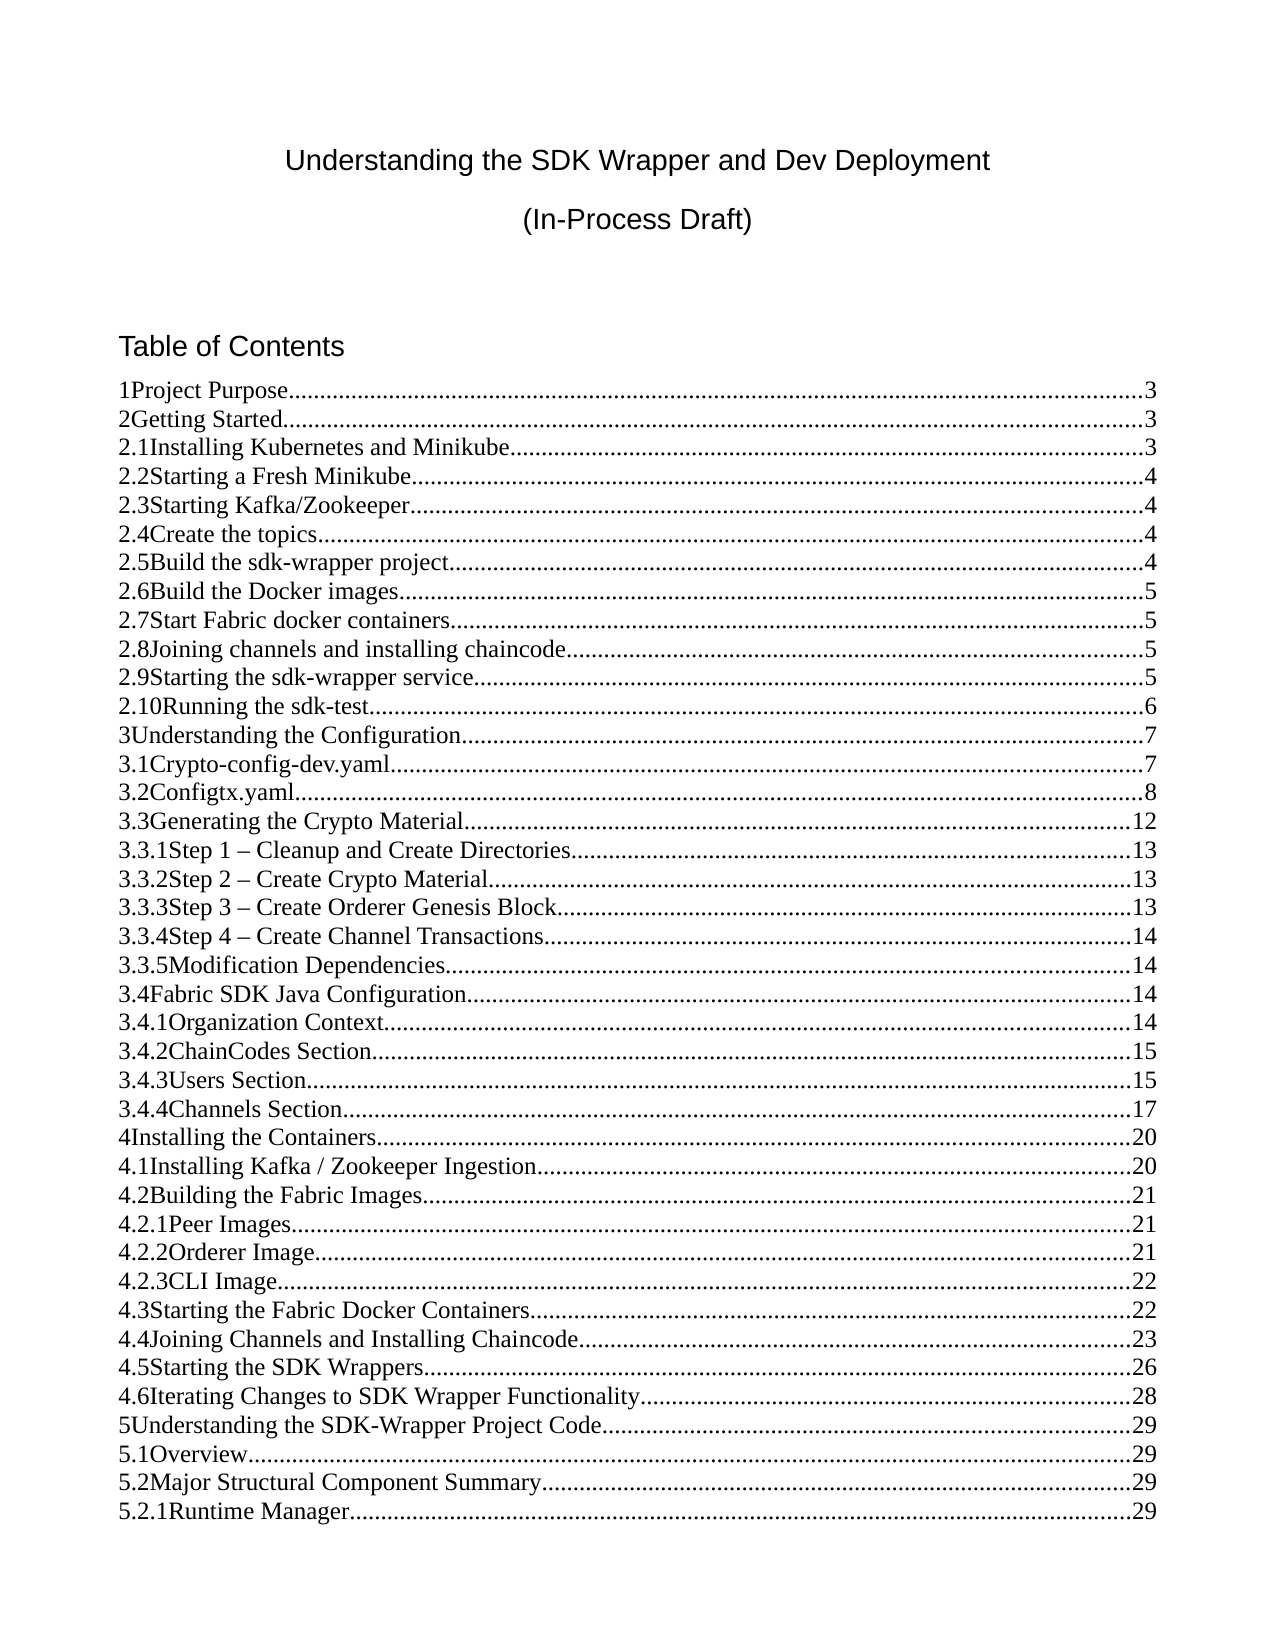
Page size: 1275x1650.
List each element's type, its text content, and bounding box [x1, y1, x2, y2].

text 2.7Start Fabric docker containers 5 [118, 605, 1157, 634]
text 2.3Starting Kafka/Zookeeper 4 [118, 490, 1157, 519]
text 3.4.1Organization Context 14 [118, 1007, 1157, 1036]
title (In-Process Draft) [118, 202, 1157, 235]
title Understanding the SDK Wrapper and Dev Deployment [118, 143, 1157, 177]
text 3.3.1Step 1 – Cleanup and Create Directories 13 [118, 835, 1157, 864]
text 3.3Generating the Crypto Material 12 [118, 806, 1157, 835]
text 3Understanding the Configuration 7 [118, 720, 1157, 749]
text 3.4.2ChainCodes Section 15 [118, 1036, 1157, 1065]
text 5.1Overview 29 [118, 1439, 1157, 1467]
text 2.5Build the sdk-wrapper project 4 [118, 547, 1157, 576]
text 5.2.1Runtime Manager 29 [118, 1496, 1157, 1525]
text 3.4Fabric SDK Java Configuration 14 [118, 979, 1157, 1007]
text 3.3.4Step 4 – Create Channel Transactions 14 [118, 921, 1157, 950]
text 3.4.4Channels Section 17 [118, 1094, 1157, 1122]
text 2.6Build the Docker images 5 [118, 576, 1157, 605]
text 4.2Building the Fabric Images 21 [118, 1180, 1157, 1209]
text 4.6Iterating Changes to SDK Wrapper Functionality 28 [118, 1381, 1157, 1410]
text 2Getting Started 3 [118, 404, 1157, 432]
text 4.5Starting the SDK Wrappers 26 [118, 1352, 1157, 1381]
subtitle Table of Contents [118, 329, 1157, 362]
text 3.1Crypto-config-dev.yaml 7 [118, 749, 1157, 777]
text 4.3Starting the Fabric Docker Containers 22 [118, 1295, 1157, 1324]
text 4.2.2Orderer Image 21 [118, 1237, 1157, 1266]
text 1Project Purpose 3 [118, 375, 1157, 404]
text 2.1Installing Kubernetes and Minikube 3 [118, 432, 1157, 461]
text 3.2Configtx.yaml 8 [118, 777, 1157, 806]
text 3.3.5Modification Dependencies 14 [118, 950, 1157, 979]
text 2.10Running the sdk-test 6 [118, 691, 1157, 720]
text 2.9Starting the sdk-wrapper service 5 [118, 662, 1157, 691]
text 4Installing the Containers 20 [118, 1122, 1157, 1151]
text 3.3.3Step 3 – Create Orderer Genesis Block 13 [118, 892, 1157, 921]
text 2.2Starting a Fresh Minikube 4 [118, 461, 1157, 490]
text 4.4Joining Channels and Installing Chaincode 23 [118, 1324, 1157, 1352]
text 5Understanding the SDK-Wrapper Project Code 29 [118, 1410, 1157, 1439]
text 4.1Installing Kafka / Zookeeper Ingestion 20 [118, 1151, 1157, 1180]
text 4.2.1Peer Images 21 [118, 1209, 1157, 1237]
text 3.4.3Users Section 15 [118, 1065, 1157, 1094]
text 5.2Major Structural Component Summary 29 [118, 1467, 1157, 1496]
text 2.4Create the topics 4 [118, 519, 1157, 547]
text 2.8Joining channels and installing chaincode 5 [118, 634, 1157, 662]
text 3.3.2Step 2 – Create Crypto Material 13 [118, 864, 1157, 892]
text 4.2.3CLI Image 22 [118, 1266, 1157, 1295]
